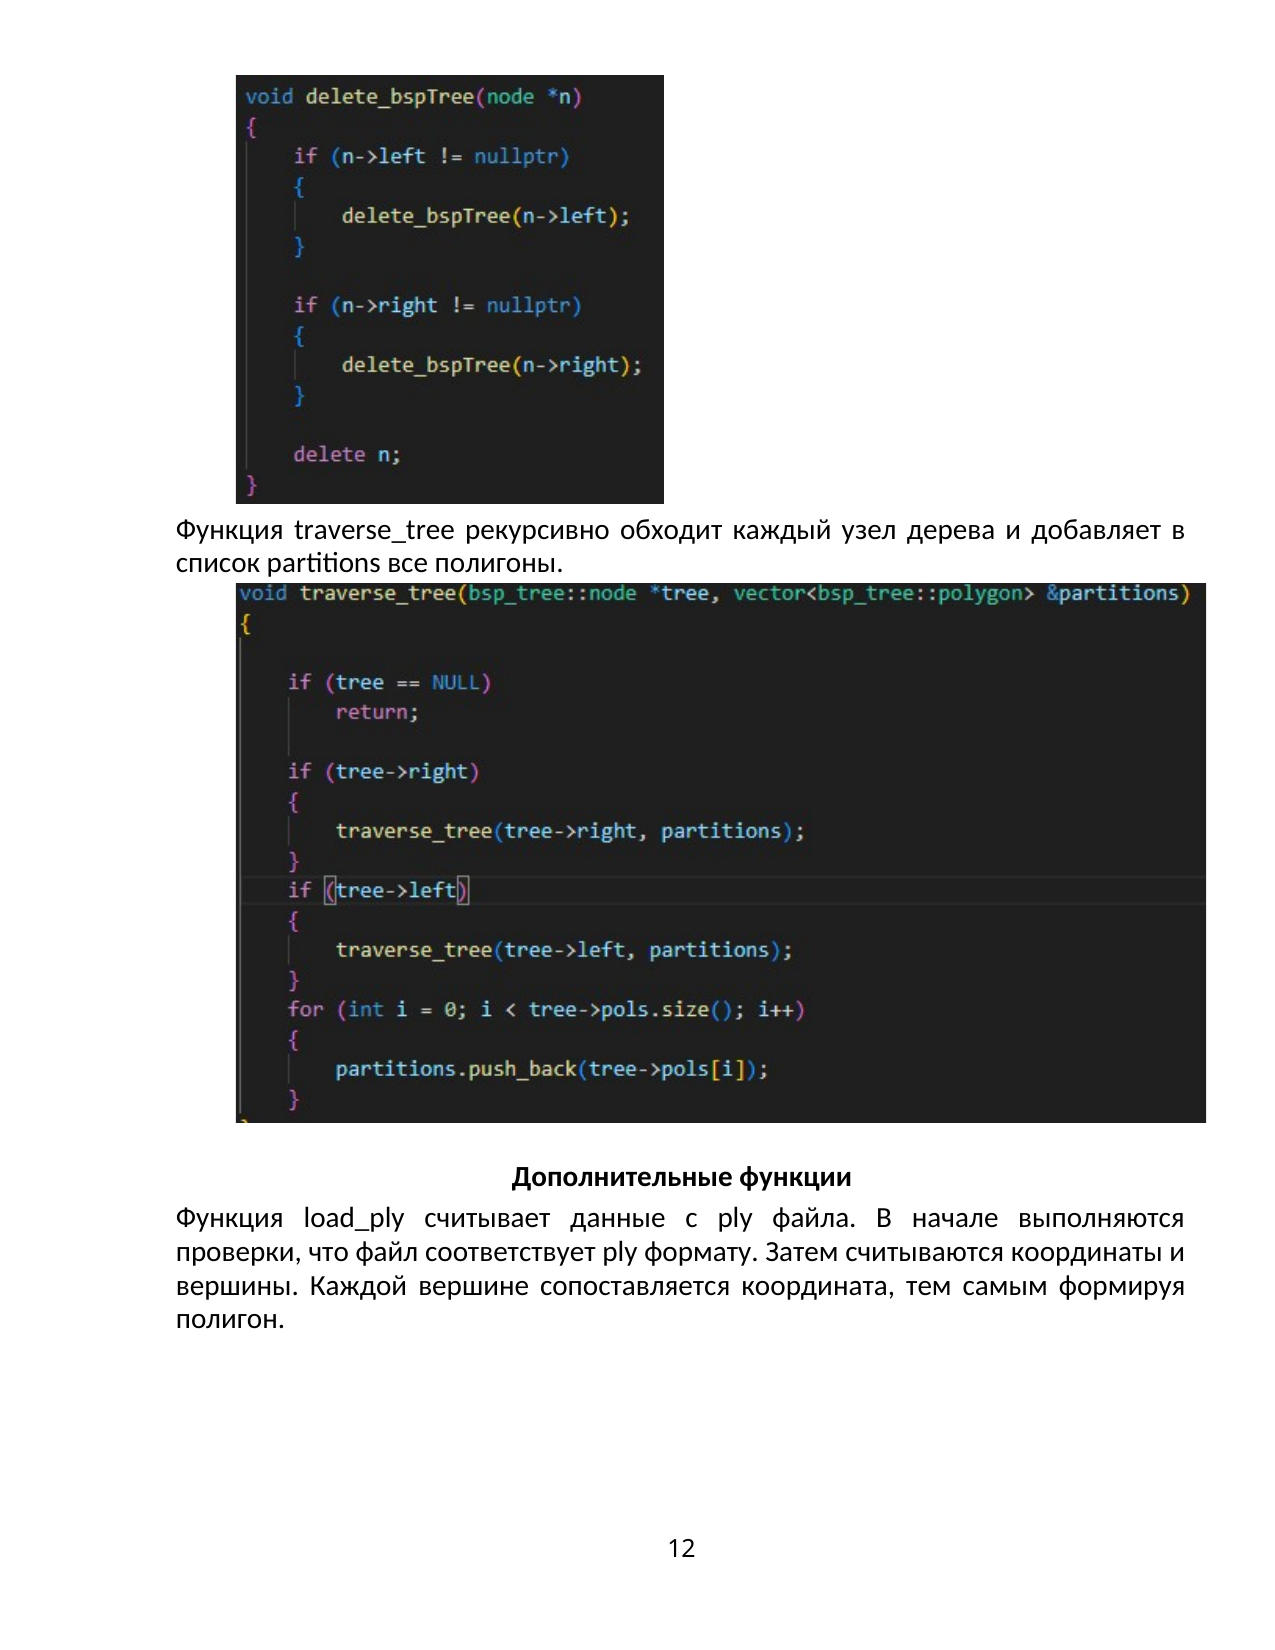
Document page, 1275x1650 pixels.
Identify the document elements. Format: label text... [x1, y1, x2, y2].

text Функция traverse_tree рекурсивно обходит каждый узел дерева и добавляет в список partitions все полигоны. [176, 513, 1186, 580]
text Функция load_ply считывает данные с ply файла. В начале выполняются проверки, что файл соответствует ply формату. Затем считываются координаты и вершины. Каждой вершине сопоставляется координата, тем самым формируя полигон. [176, 1201, 1186, 1336]
subtitle Дополнительные функции [177, 1159, 1186, 1193]
